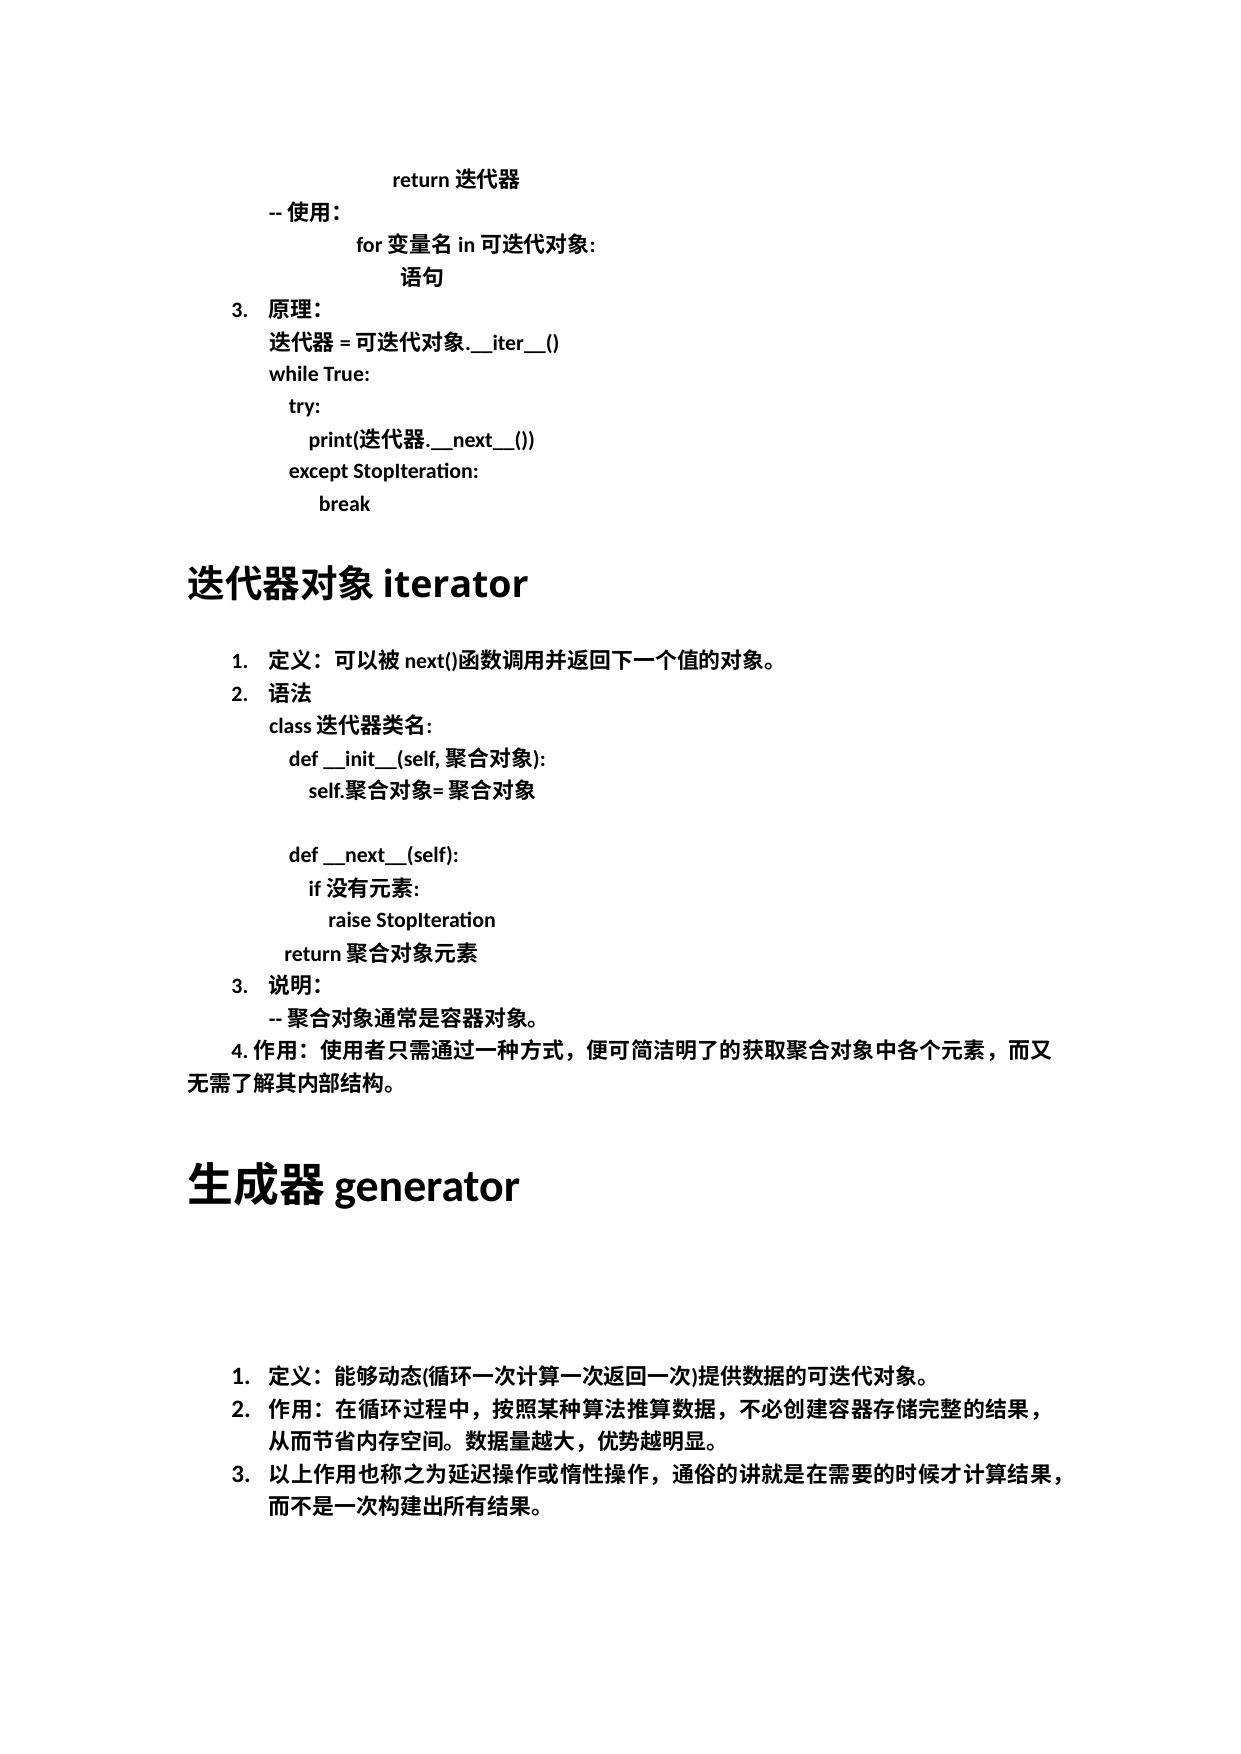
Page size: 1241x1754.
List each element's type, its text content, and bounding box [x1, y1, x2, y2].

list self.聚合对象= 聚合对象 [225, 773, 1053, 805]
list raise StopIteration [225, 903, 1053, 935]
text 4. 作用：使用者只需通过一种方式，便可简洁明了的获取聚合对象中各个元素，而又无需了解其内部结构。 [187, 1033, 1053, 1098]
list 作用：在循环过程中，按照某种算法推算数据，不必创建容器存储完整的结果，从而节省内存空间。数据量越大，优势越明显。 [231, 1391, 1053, 1456]
subtitle 迭代器对象iterator [187, 549, 1053, 614]
list print(迭代器.__next__()) [225, 422, 1053, 454]
text for 变量名 in 可迭代对象: [312, 227, 1053, 259]
subtitle 生成器generator [187, 1133, 1053, 1231]
list if 没有元素: [225, 870, 1053, 903]
list def __init__(self, 聚合对象): [225, 740, 1053, 773]
list 原理： [231, 292, 1053, 324]
list break [225, 487, 1053, 519]
list 定义：可以被next()函数调用并返回下一个值的对象。 [231, 643, 1053, 675]
list 语法 [231, 675, 1053, 708]
list -- 聚合对象通常是容器对象。 [269, 1000, 1053, 1033]
list 以上作用也称之为延迟操作或惰性操作，通俗的讲就是在需要的时候才计算结果，而不是一次构建出所有结果。 [231, 1456, 1053, 1521]
list 定义：能够动态(循环一次计算一次返回一次)提供数据的可迭代对象。 [231, 1359, 1053, 1391]
list try: [225, 389, 1053, 422]
list 语句 [356, 259, 1053, 292]
list 说明： [231, 968, 1053, 1000]
list def __next__(self): [225, 838, 1053, 870]
list while True: [225, 357, 1053, 389]
list -- 使用： [269, 194, 1053, 227]
list except StopIteration: [225, 454, 1053, 487]
text return 迭代器 [362, 162, 1053, 194]
text 迭代器 = 可迭代对象.__iter__() [225, 324, 1053, 357]
list class 迭代器类名: [225, 708, 1053, 740]
list return 聚合对象元素 [225, 935, 1053, 968]
